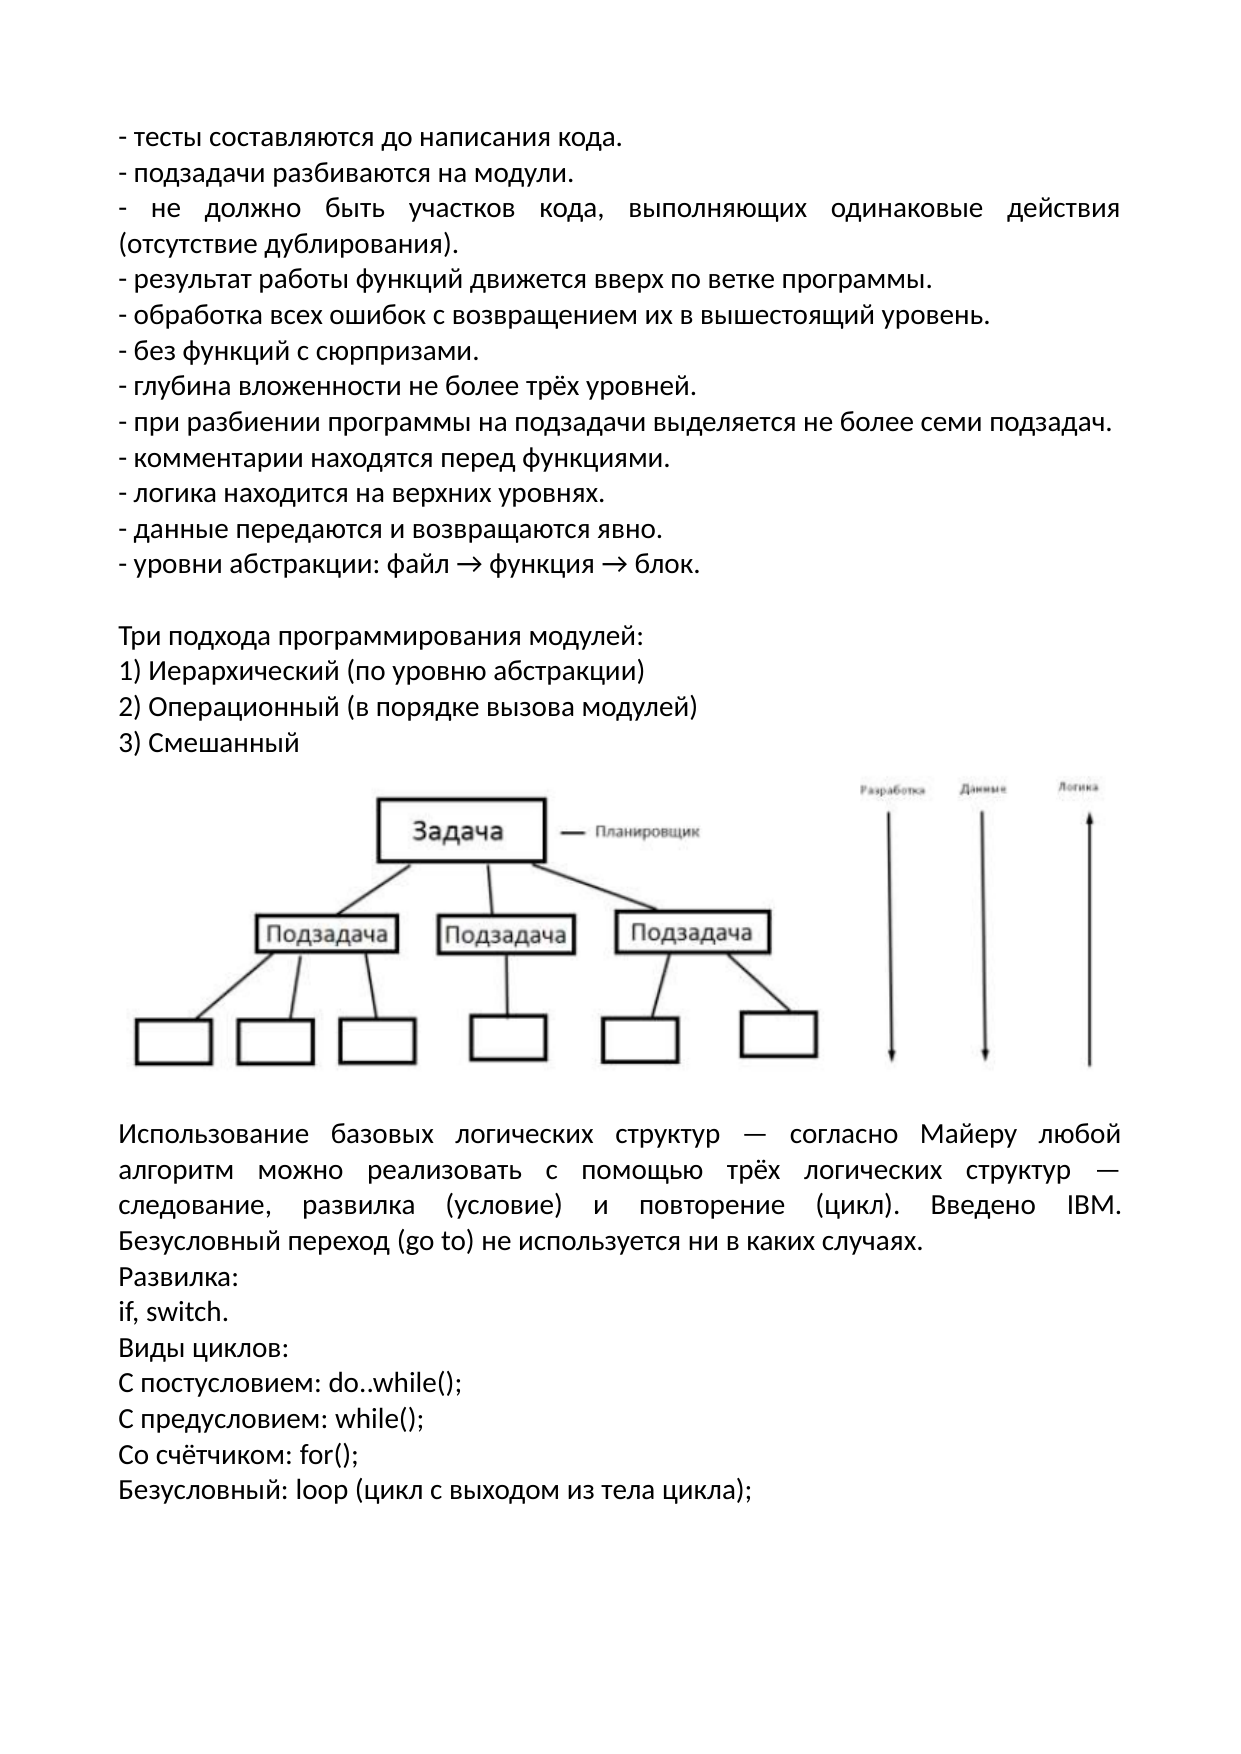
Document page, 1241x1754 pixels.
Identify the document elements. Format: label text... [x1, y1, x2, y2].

text С постусловием: do..while(); [118, 1364, 1122, 1400]
text - данные передаются и возвращаются явно. [118, 510, 1122, 546]
text Три подхода программирования модулей: [118, 617, 1122, 652]
text - тесты составляются до написания кода. [118, 118, 1122, 154]
text - глубина вложенности не более трёх уровней. [118, 367, 1122, 403]
text - результат работы функций движется вверх по ветке программы. [118, 261, 1122, 296]
text Использование базовых логических структур — согласно Майеру любой алгоритм можно реализовать с помощью трёх логических структур — следование, развилка (условие) и повторение (цикл). Введено IBM. Безусловный переход (go to) не используется ни в каких случаях. [118, 1115, 1122, 1258]
text 3) Смешанный [118, 724, 1122, 759]
text - без функций с сюрпризами. [118, 332, 1122, 367]
text Со счётчиком: for(); [118, 1436, 1122, 1471]
text 2) Операционный (в порядке вызова модулей) [118, 688, 1122, 724]
text Безусловный: loop (цикл с выходом из тела цикла); [118, 1471, 1122, 1507]
picture [118, 759, 1123, 1080]
text Виды циклов: [118, 1329, 1122, 1364]
text - уровни абстракции: файл → функция → блок. [118, 546, 1122, 581]
text Развилка: [118, 1258, 1122, 1293]
text - обработка всех ошибок с возвращением их в вышестоящий уровень. [118, 296, 1122, 332]
text if, switch. [118, 1293, 1122, 1329]
text - комментарии находятся перед функциями. [118, 439, 1122, 474]
text - не должно быть участков кода, выполняющих одинаковые действия (отсутствие дублирования). [118, 189, 1122, 261]
text 1) Иерархический (по уровню абстракции) [118, 652, 1122, 688]
text - при разбиении программы на подзадачи выделяется не более семи подзадач. [118, 403, 1122, 439]
text - логика находится на верхних уровнях. [118, 474, 1122, 510]
text С предусловием: while(); [118, 1400, 1122, 1436]
text - подзадачи разбиваются на модули. [118, 154, 1122, 189]
